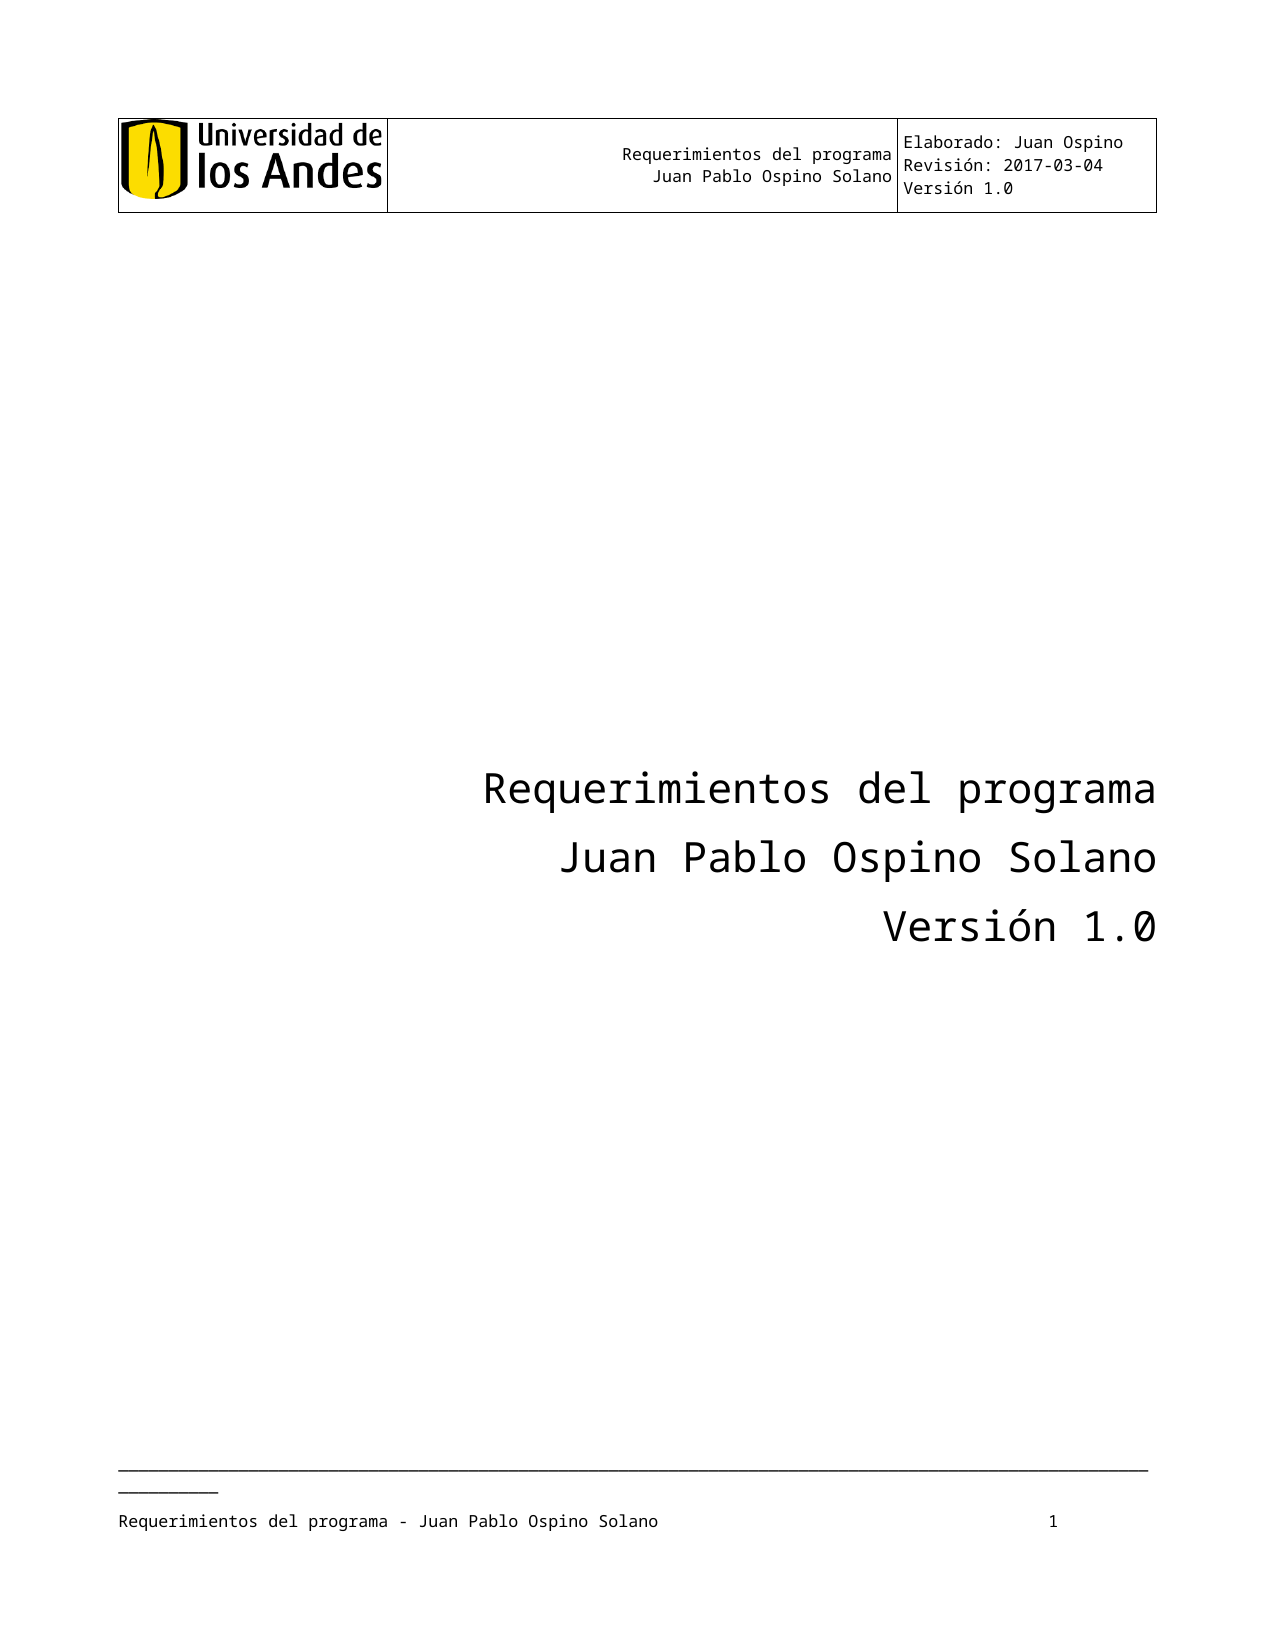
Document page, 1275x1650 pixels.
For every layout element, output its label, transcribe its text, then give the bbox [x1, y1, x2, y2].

text Juan Pablo Ospino Solano [118, 828, 1157, 884]
text Versión 1.0 [118, 897, 1157, 954]
text Requerimientos del programa [118, 758, 1157, 815]
picture [121, 119, 382, 199]
